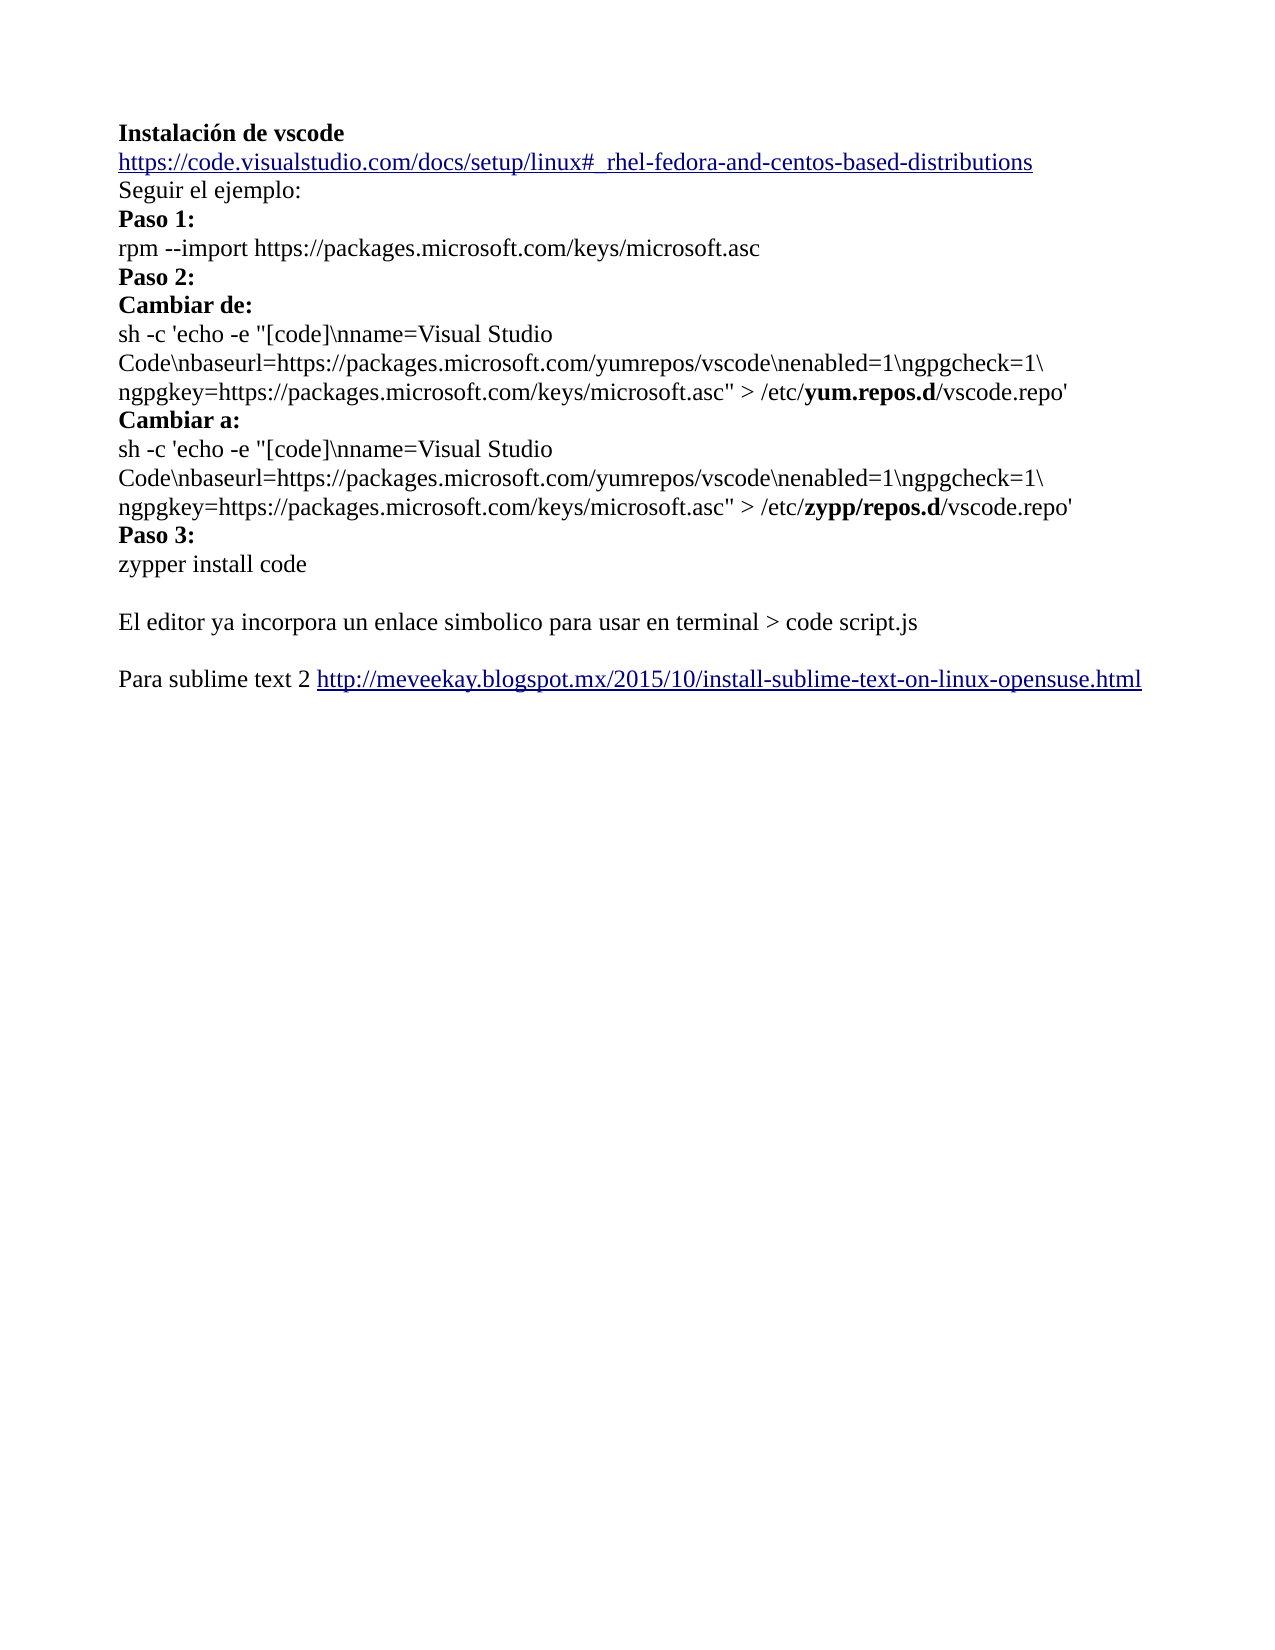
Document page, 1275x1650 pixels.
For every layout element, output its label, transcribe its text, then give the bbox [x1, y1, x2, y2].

text Paso 1: [118, 204, 1157, 233]
text Instalación de vscode [118, 118, 1157, 147]
text Paso 2: [118, 262, 1157, 291]
text El editor ya incorpora un enlace simbolico para usar en terminal > code script.js [118, 607, 1157, 636]
text sh -c 'echo -e "[code]\nname=Visual Studio Code\nbaseurl=https://packages.microsoft.com/yumrepos/vscode\nenabled=1\ngpgcheck=1\ngpgkey=https://packages.microsoft.com/keys/microsoft.asc" > /etc/yum.repos.d/vscode.repo' [118, 319, 1157, 406]
text Seguir el ejemplo: [118, 176, 1157, 204]
text rpm --import https://packages.microsoft.com/keys/microsoft.asc [118, 233, 1157, 262]
text sh -c 'echo -e "[code]\nname=Visual Studio Code\nbaseurl=https://packages.microsoft.com/yumrepos/vscode\nenabled=1\ngpgcheck=1\ngpgkey=https://packages.microsoft.com/keys/microsoft.asc" > /etc/zypp/repos.d/vscode.repo' [118, 434, 1157, 521]
text Cambiar a: [118, 406, 1157, 434]
text Paso 3: [118, 521, 1157, 549]
text https://code.visualstudio.com/docs/setup/linux#_rhel-fedora-and-centos-based-distributions [118, 147, 1157, 176]
text Cambiar de: [118, 291, 1157, 319]
text zypper install code [118, 549, 1157, 578]
text Para sublime text 2 http://meveekay.blogspot.mx/2015/10/install-sublime-text-on-linux-opensuse.html [118, 664, 1157, 693]
